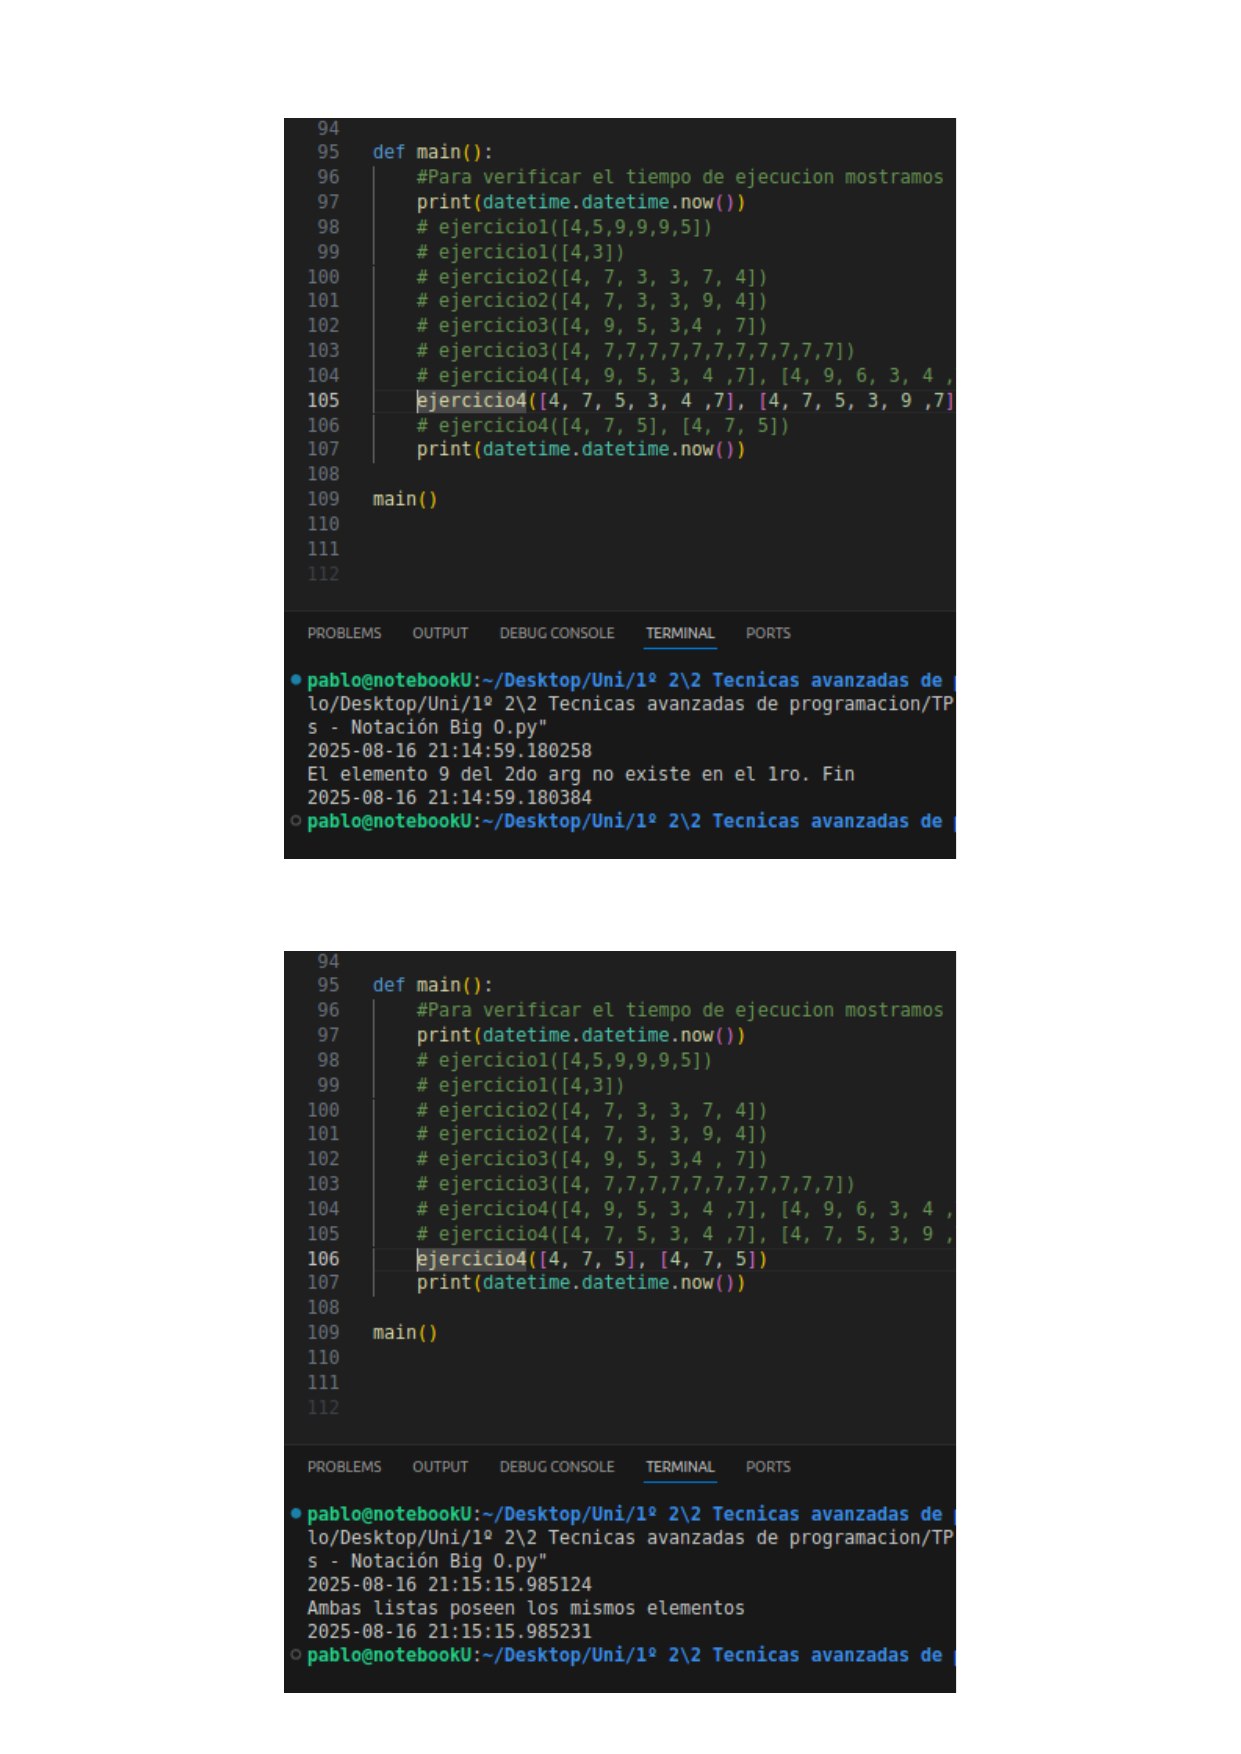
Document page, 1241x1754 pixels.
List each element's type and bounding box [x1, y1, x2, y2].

picture [284, 951, 957, 1693]
picture [284, 118, 957, 859]
